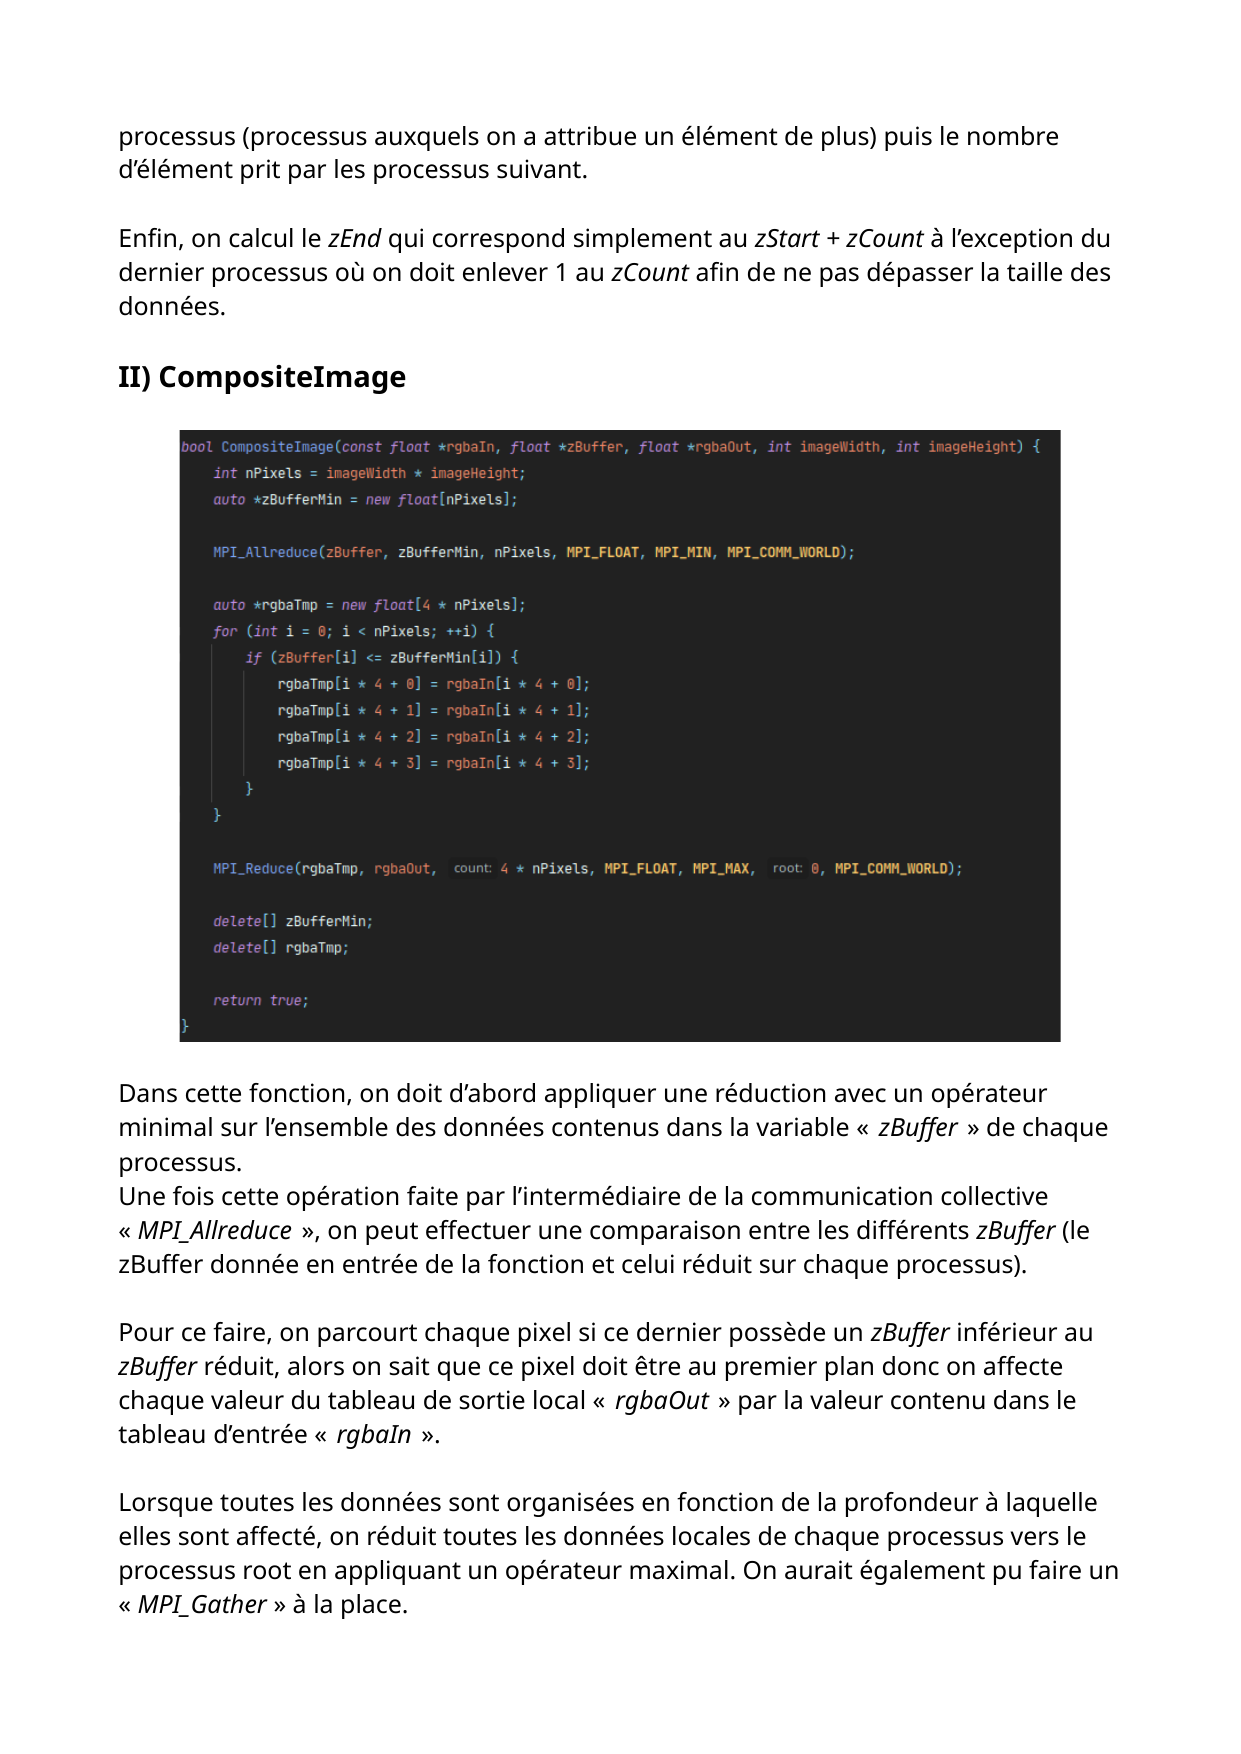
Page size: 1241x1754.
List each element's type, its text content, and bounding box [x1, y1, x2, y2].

text II) CompositeImage [118, 357, 1122, 396]
text Pour ce faire, on parcourt chaque pixel si ce dernier possède un zBuffer inférieur au zBuffer réduit, alors on sait que ce pixel doit être au premier plan donc on affecte chaque valeur du tableau de sortie local « rgbaOut » par la valeur contenu dans le tableau d’entrée « rgbaIn ». [118, 1314, 1122, 1451]
picture [179, 430, 1061, 1042]
text processus (processus auxquels on a attribue un élément de plus) puis le nombre d’élément prit par les processus suivant. [118, 118, 1122, 186]
text Une fois cette opération faite par l’intermédiaire de la communication collective « MPI_Allreduce », on peut effectuer une comparaison entre les différents zBuffer (le zBuffer donnée en entrée de la fonction et celui réduit sur chaque processus). [118, 1178, 1122, 1280]
text Dans cette fonction, on doit d’abord appliquer une réduction avec un opérateur minimal sur l’ensemble des données contenus dans la variable « zBuffer » de chaque processus. [118, 1076, 1122, 1178]
text Lorsque toutes les données sont organisées en fonction de la profondeur à laquelle elles sont affecté, on réduit toutes les données locales de chaque processus vers le processus root en appliquant un opérateur maximal. On aurait également pu faire un « MPI_Gather » à la place. [118, 1485, 1122, 1621]
text Enfin, on calcul le zEnd qui correspond simplement au zStart + zCount à l’exception du dernier processus où on doit enlever 1 au zCount afin de ne pas dépasser la taille des données. [118, 220, 1122, 322]
